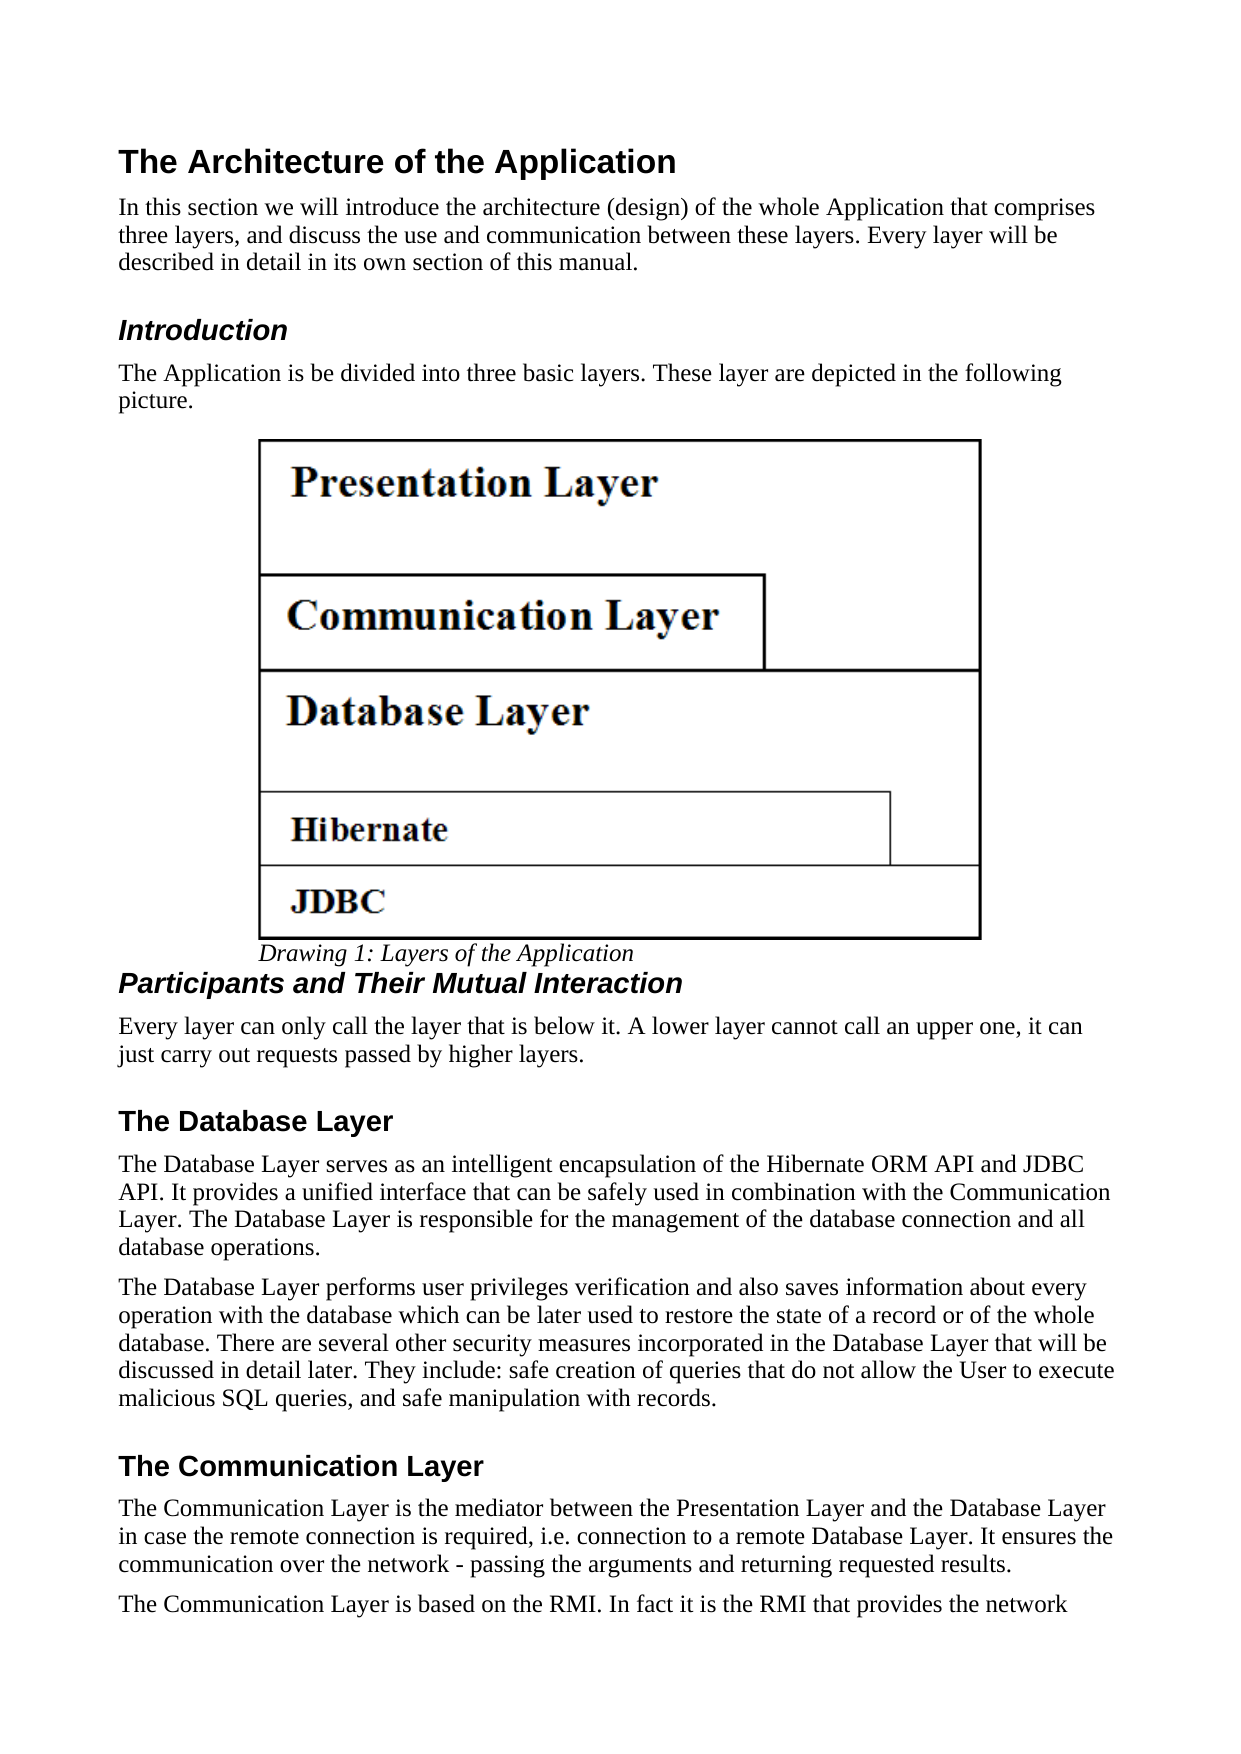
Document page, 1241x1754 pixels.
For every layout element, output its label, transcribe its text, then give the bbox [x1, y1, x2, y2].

subtitle Participants and Their Mutual Interaction [118, 452, 1122, 999]
text Every layer can only call the layer that is below it. A lower layer cannot call an upper one, it can just carry out requests passed by higher layers. [118, 1012, 1122, 1067]
text The Database Layer performs user privileges verification and also saves information about every operation with the database which can be later used to restore the state of a record or of the whole database. There are several other security measures incorporated in the Database Layer that will be discussed in detail later. They include: safe creation of queries that do not allow the User to execute malicious SQL queries, and safe manipulation with records. [118, 1273, 1122, 1412]
picture [258, 439, 982, 940]
subtitle Introduction [118, 314, 1122, 346]
subtitle The Communication Layer [118, 1449, 1122, 1482]
subtitle The Database Layer [118, 1105, 1122, 1138]
subtitle [258, 427, 982, 439]
subtitle The Architecture of the Application [118, 143, 1122, 181]
text The Application is be divided into three basic layers. These layer are depicted in the following picture. [118, 359, 1122, 414]
text Drawing 1: Layers of the Application [258, 940, 982, 967]
text The Communication Layer is based on the RMI. In fact it is the RMI that provides the network [118, 1590, 1122, 1618]
text In this section we will introduce the architecture (design) of the whole Application that comprises three layers, and discuss the use and communication between these layers. Every layer will be described in detail in its own section of this manual. [118, 193, 1122, 276]
text The Database Layer serves as an intelligent encapsulation of the Hibernate ORM API and JDBC API. It provides a unified interface that can be safely used in combination with the Communication Layer. The Database Layer is responsible for the management of the database connection and all database operations. [118, 1150, 1122, 1261]
text The Communication Layer is the mediator between the Presentation Layer and the Database Layer in case the remote connection is required, i.e. connection to a remote Database Layer. It ensures the communication over the network - passing the arguments and returning requested results. [118, 1494, 1122, 1578]
